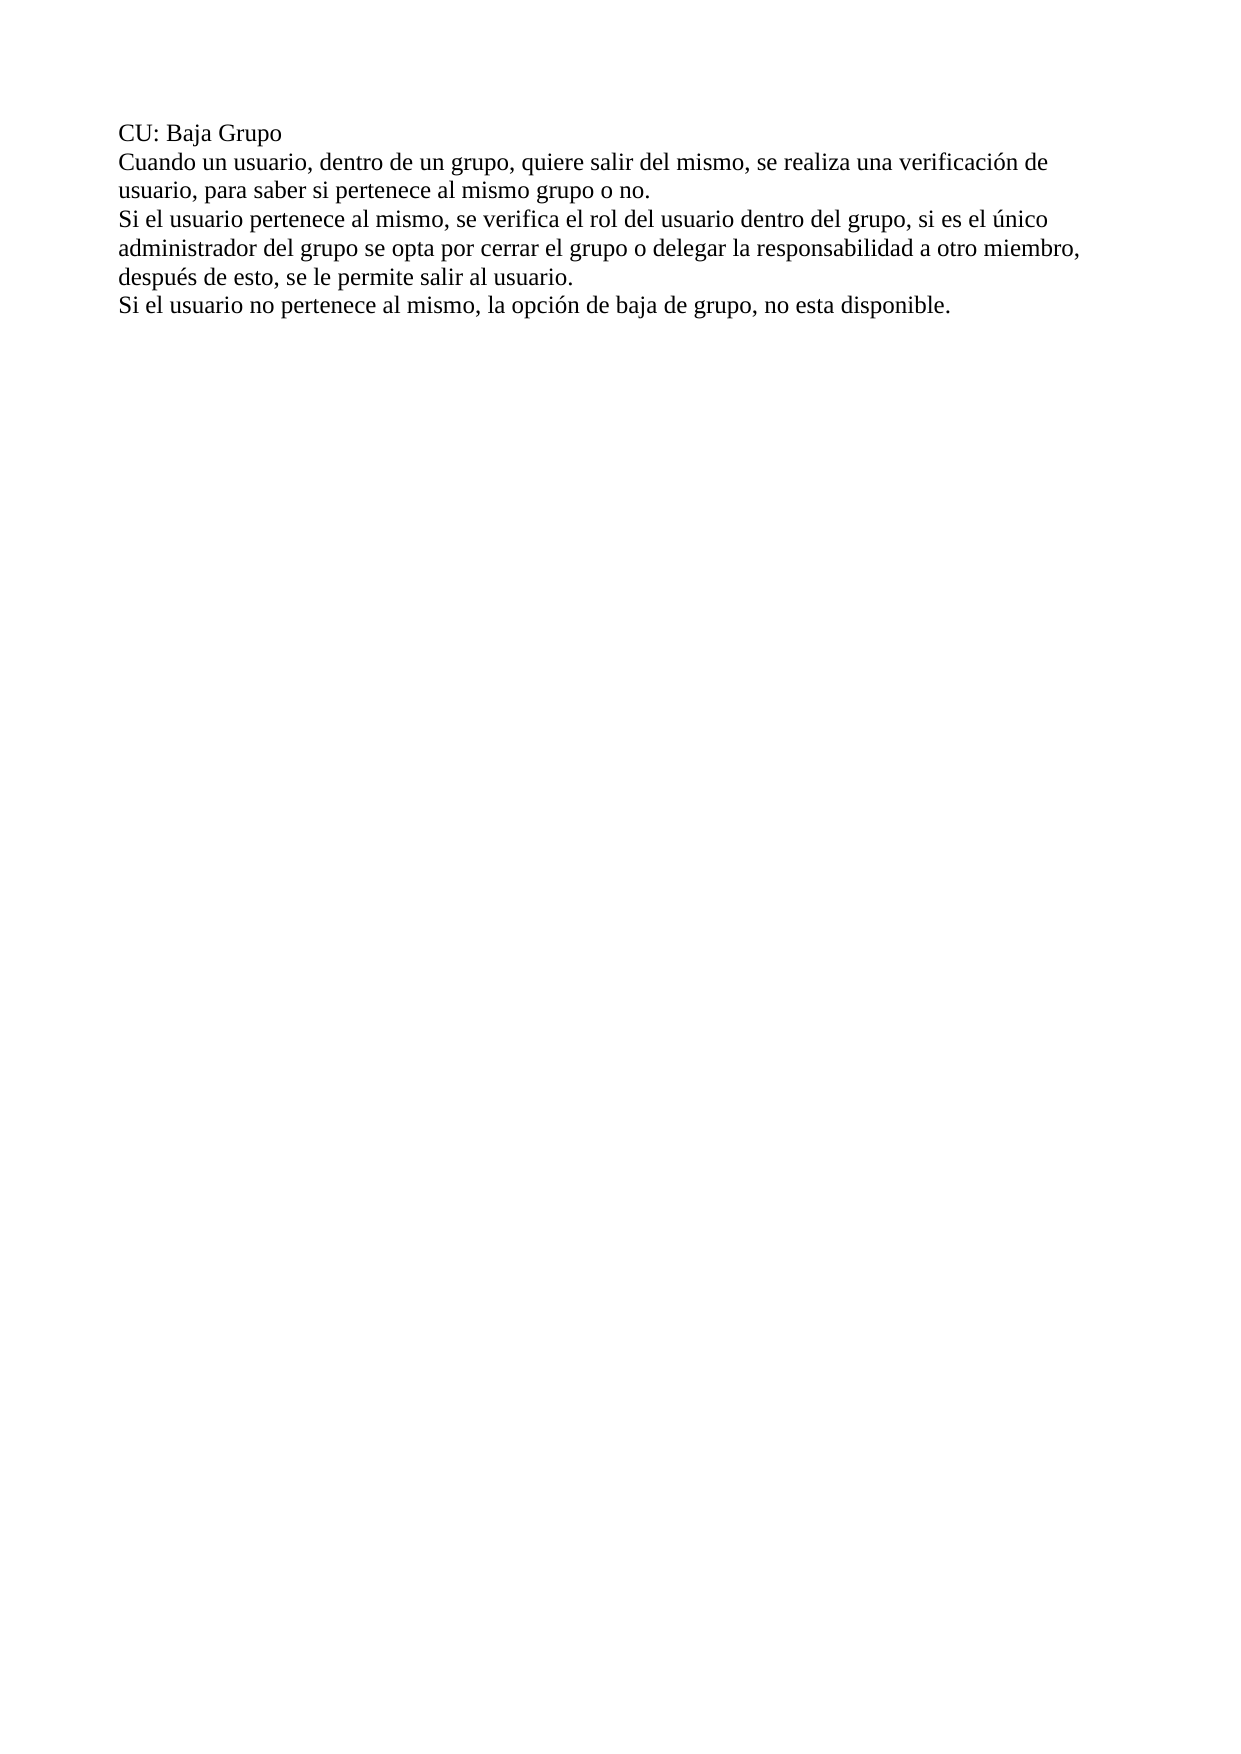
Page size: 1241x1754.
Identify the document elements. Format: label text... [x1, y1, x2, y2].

text Cuando un usuario, dentro de un grupo, quiere salir del mismo, se realiza una verificación de usuario, para saber si pertenece al mismo grupo o no. [118, 147, 1122, 204]
text CU: Baja Grupo [118, 118, 1122, 147]
text Si el usuario pertenece al mismo, se verifica el rol del usuario dentro del grupo, si es el único administrador del grupo se opta por cerrar el grupo o delegar la responsabilidad a otro miembro, después de esto, se le permite salir al usuario. [118, 204, 1122, 291]
text Si el usuario no pertenece al mismo, la opción de baja de grupo, no esta disponible. [118, 291, 1122, 319]
